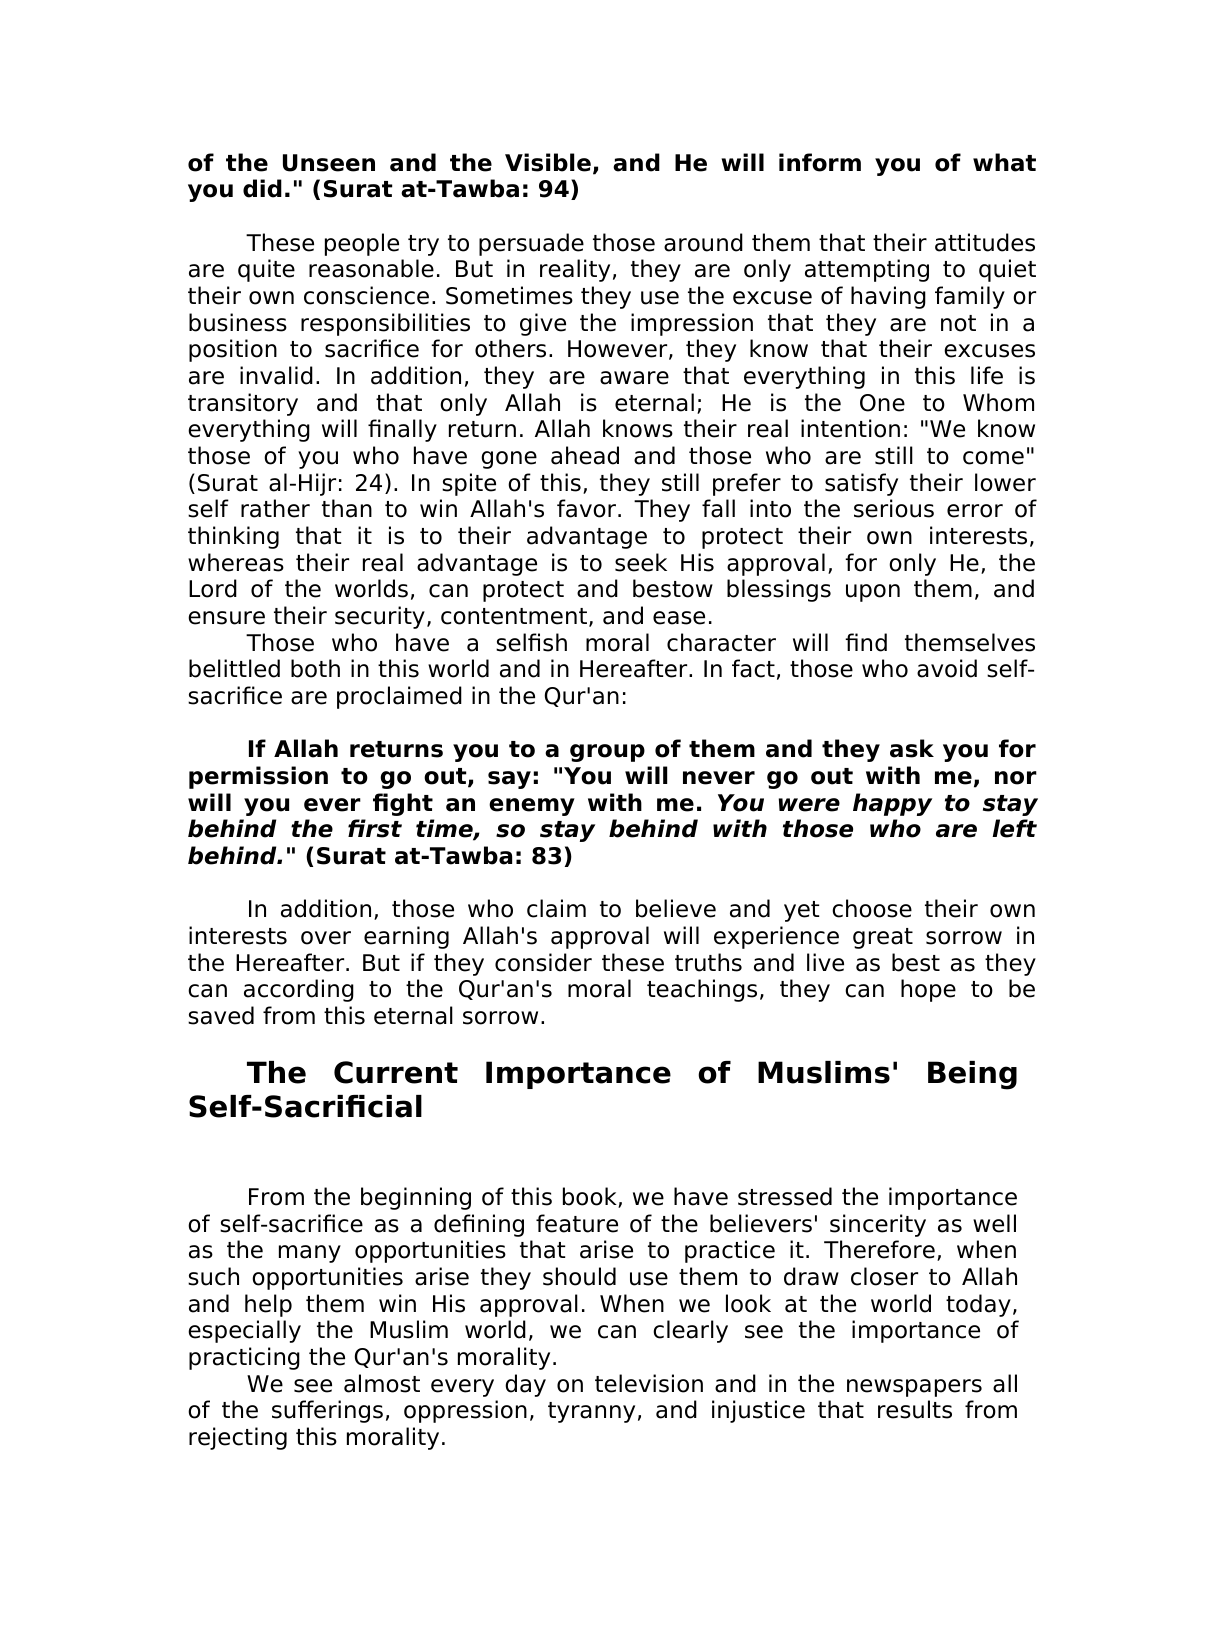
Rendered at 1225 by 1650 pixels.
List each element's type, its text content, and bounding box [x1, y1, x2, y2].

text The Current Importance of Muslims' Being Self-Sacrificial [187, 1057, 1020, 1124]
text From the beginning of this book, we have stressed the importance of self-sacrifice as a defining feature of the believers' sincerity as well as the many opportunities that arise to practice it. Therefore, when such opportunities arise they should use them to draw closer to Allah and help them win His approval. When we look at the world today, especially the Muslim world, we can clearly see the importance of practicing the Qur'an's morality. [187, 1184, 1020, 1371]
text If Allah returns you to a group of them and they ask you for permission to go out, say: "You will never go out with me, nor will you ever fight an enemy with me. You were happy to stay behind the first time, so stay behind with those who are left behind." (Surat at-Tawba: 83) [187, 737, 1037, 870]
text of the Unseen and the Visible, and He will inform you of what you did." (Surat at-Tawba: 94) [187, 150, 1037, 203]
text In addition, those who claim to believe and yet choose their own interests over earning Allah's approval will experience great sorrow in the Hereafter. But if they consider these truths and live as best as they can according to the Qur'an's moral teachings, they can hope to be saved from this eternal sorrow. [187, 897, 1037, 1030]
text These people try to persuade those around them that their attitudes are quite reasonable. But in reality, they are only attempting to quiet their own conscience. Sometimes they use the excuse of having family or business responsibilities to give the impression that they are not in a position to sacrifice for others. However, they know that their excuses are invalid. In addition, they are aware that everything in this life is transitory and that only Allah is eternal; He is the One to Whom everything will finally return. Allah knows their real intention: "We know those of you who have gone ahead and those who are still to come" (Surat al-Hijr: 24). In spite of this, they still prefer to satisfy their lower self rather than to win Allah's favor. They fall into the serious error of thinking that it is to their advantage to protect their own interests, whereas their real advantage is to seek His approval, for only He, the Lord of the worlds, can protect and bestow blessings upon them, and ensure their security, contentment, and ease. [187, 230, 1037, 630]
text Those who have a selfish moral character will find themselves belittled both in this world and in Hereafter. In fact, those who avoid self-sacrifice are proclaimed in the Qur'an: [187, 630, 1037, 710]
text We see almost every day on television and in the newspapers all of the sufferings, oppression, tyranny, and injustice that results from rejecting this morality. [187, 1371, 1020, 1451]
